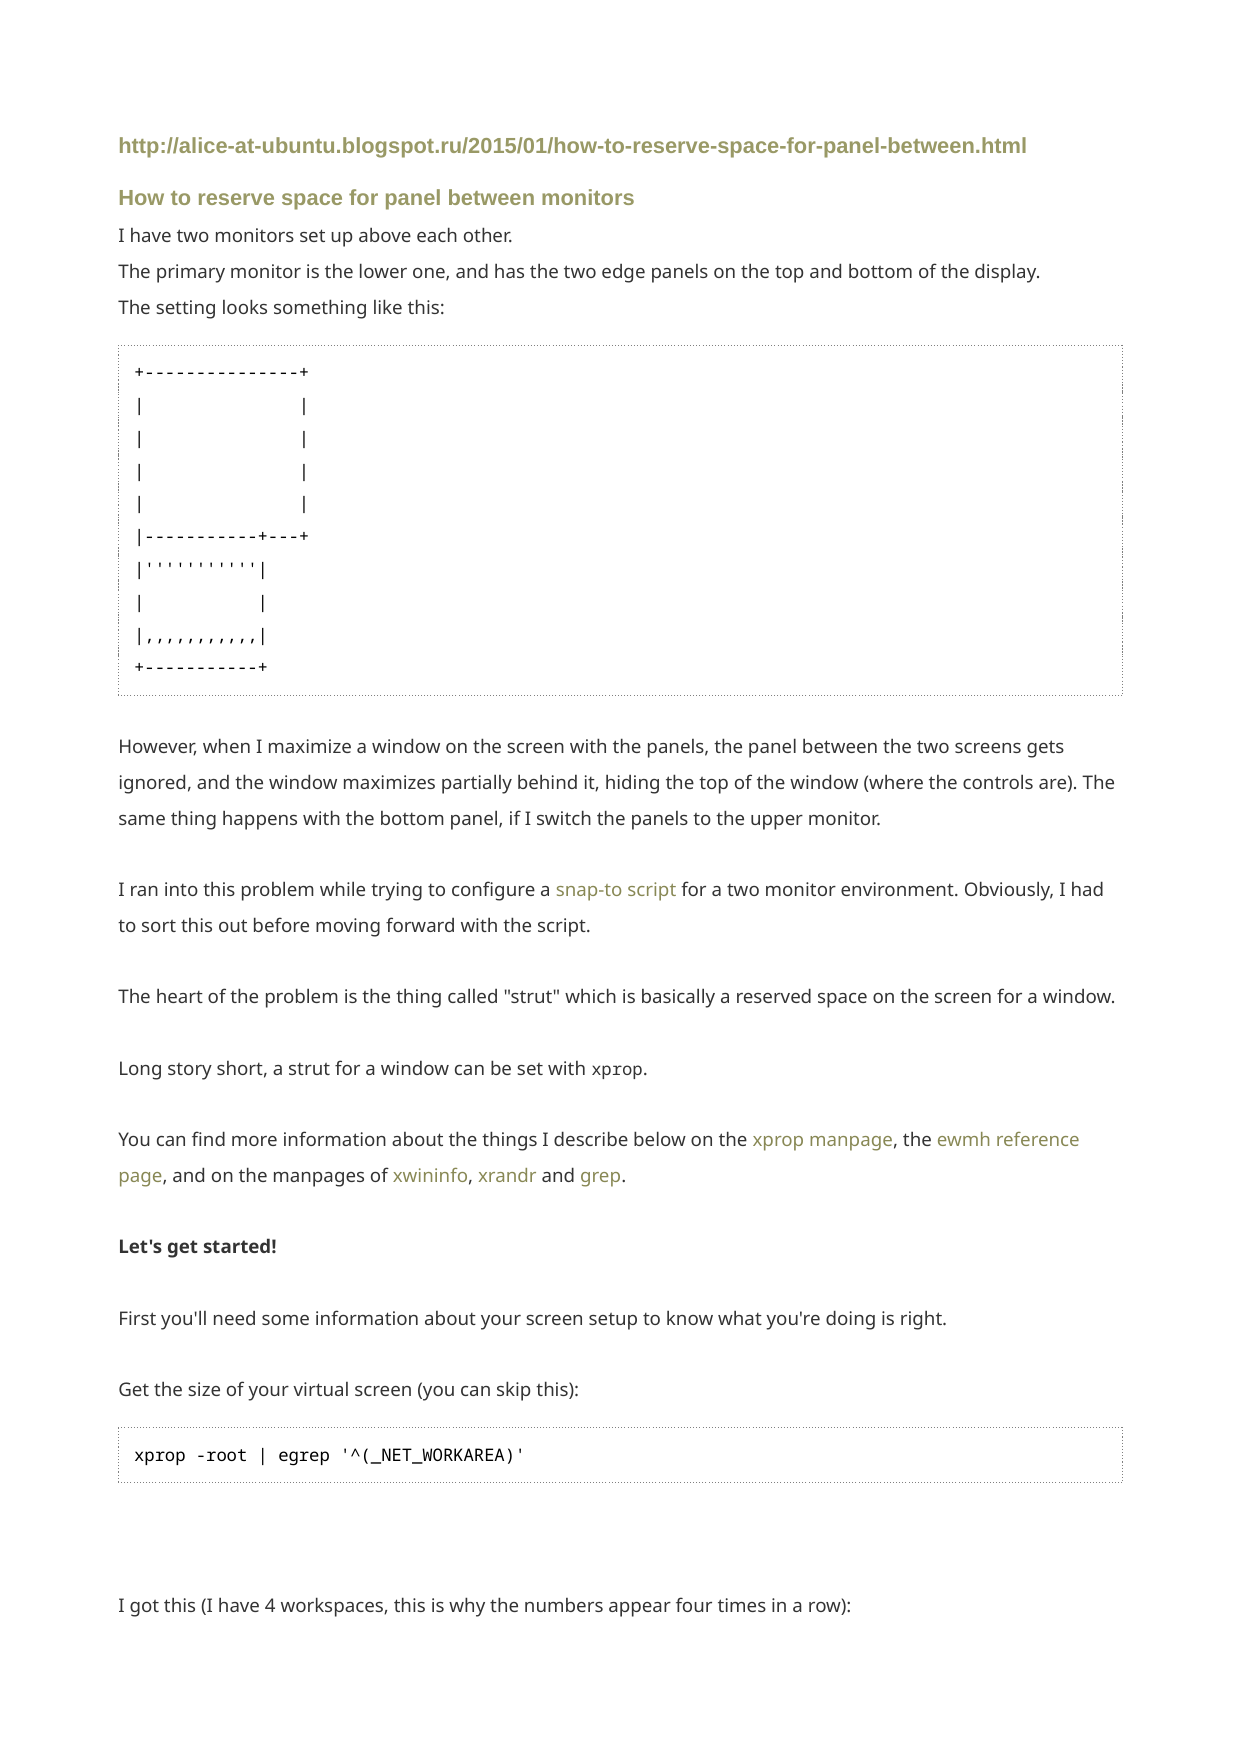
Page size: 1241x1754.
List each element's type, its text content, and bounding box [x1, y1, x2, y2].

text xprop -root | egrep '^(_NET_WORKAREA)' [118, 1427, 1122, 1482]
text | | [118, 476, 1122, 508]
text | | [118, 574, 1122, 607]
text |,,,,,,,,,,,| [118, 607, 1122, 640]
subtitle How to reserve space for panel between monitors [118, 185, 1122, 210]
text However, when I maximize a window on the screen with the panels, the panel between the two screens gets ignored, and the window maximizes partially behind it, hiding the top of the window (where the controls are). The same thing happens with the bottom panel, if I switch the panels to the upper monitor. I ran into this problem while trying to configure a snap-to script for a two monitor environment. Obviously, I had to sort this out before moving forward with the script. The heart of the problem is the thing called "strut" which is basically a reserved space on the screen for a window. Long story short, a strut for a window can be set with xprop. You can find more information about the things I describe below on the xprop manpage, the ewmh reference page, and on the manpages of xwininfo, xrandr and grep. Let's get started! First you'll need some information about your screen setup to know what you're doing is right. Get the size of your virtual screen (you can skip this): [118, 733, 1122, 1402]
text +---------------+ [118, 344, 1122, 377]
text |-----------+---+ [118, 508, 1122, 541]
text I have two monitors set up above each other. The primary monitor is the lower one, and has the two edge panels on the top and bottom of the display. The setting looks something like this: [118, 223, 1122, 320]
text I got this (I have 4 workspaces, this is why the numbers appear four times in a row): [118, 1521, 1122, 1618]
text +-----------+ [118, 640, 1122, 695]
text | | [118, 410, 1122, 443]
subtitle http://alice-at-ubuntu.blogspot.ru/2015/01/how-to-reserve-space-for-panel-between.html [118, 133, 1122, 158]
text | | [118, 377, 1122, 410]
text | | [118, 443, 1122, 476]
text |'''''''''''| [118, 541, 1122, 574]
